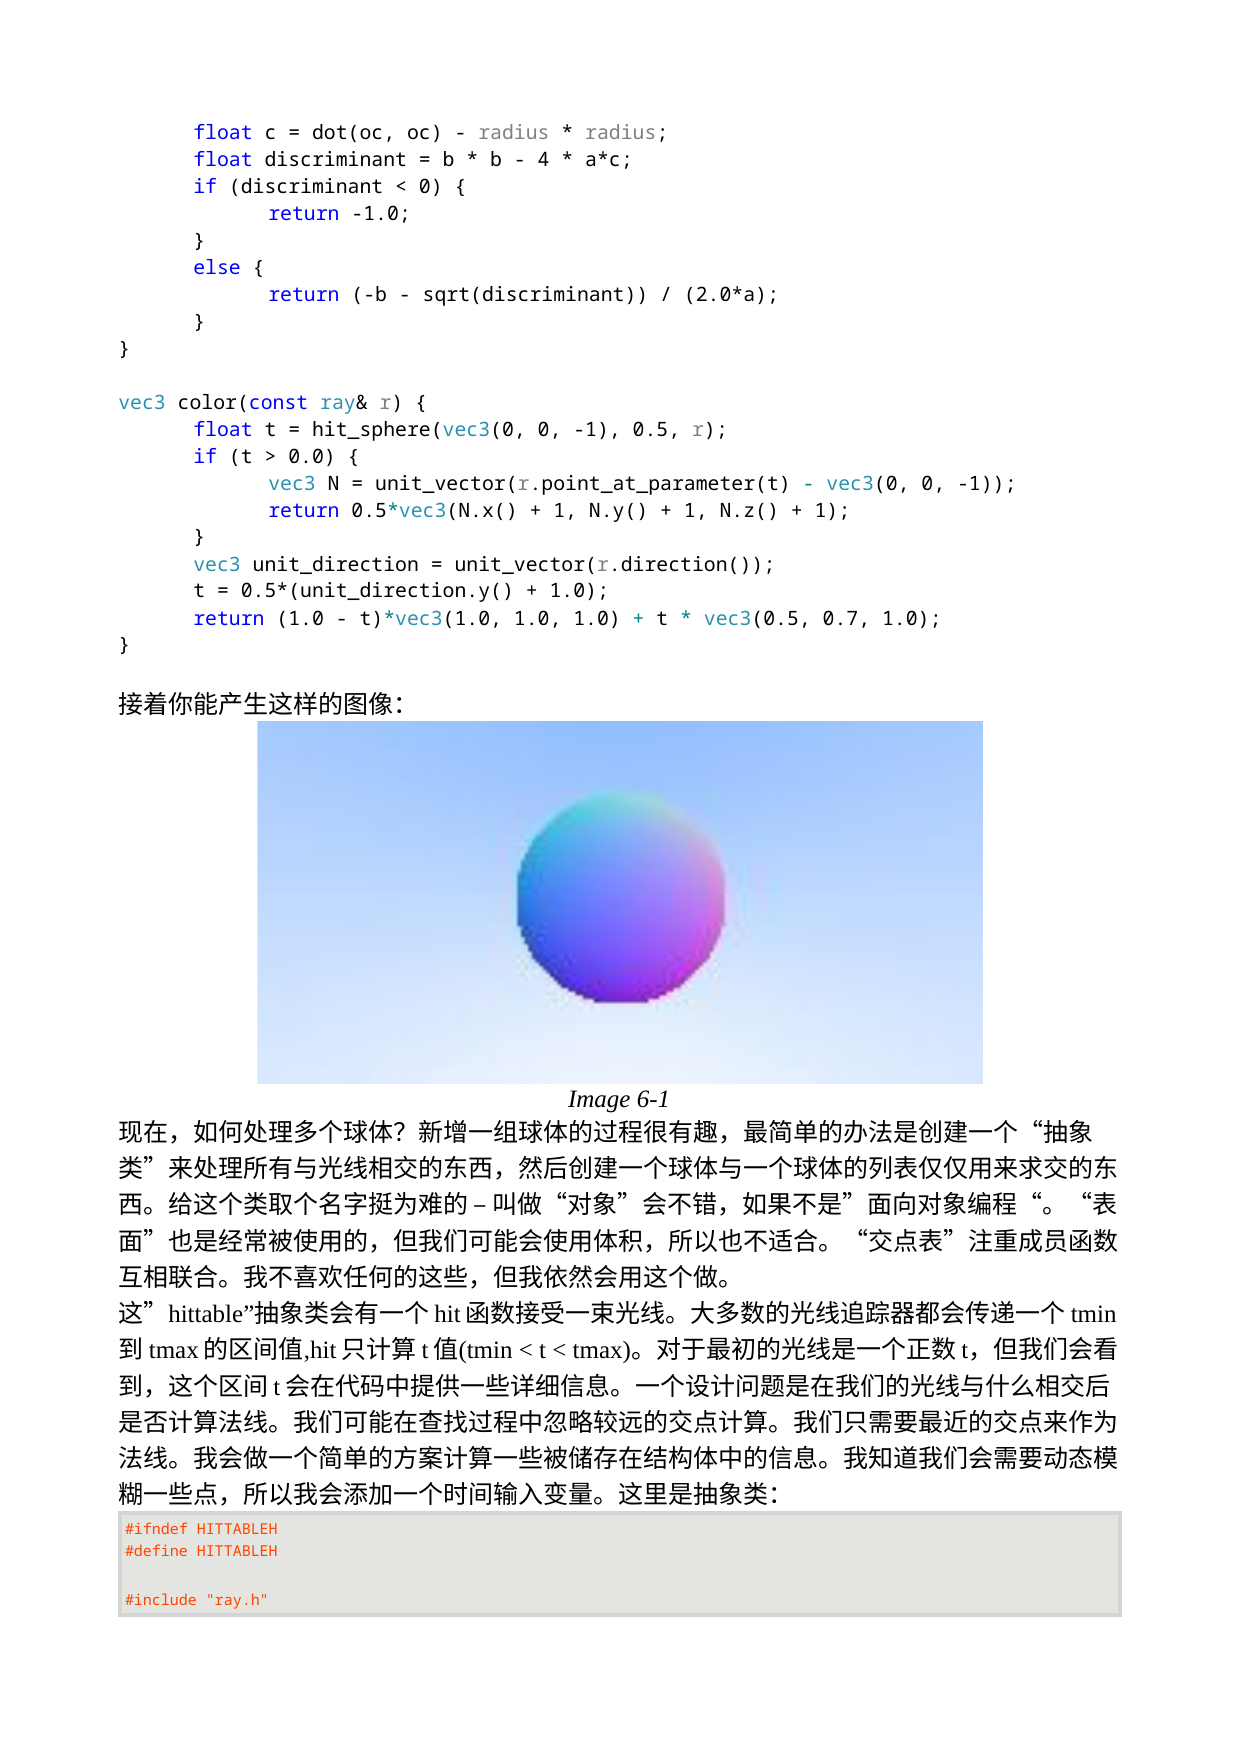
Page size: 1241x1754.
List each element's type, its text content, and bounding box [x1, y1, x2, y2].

picture [257, 721, 983, 1084]
text 接着你能产生这样的图像： [118, 685, 1122, 721]
text } [118, 226, 1122, 253]
text if (discriminant < 0) { [118, 172, 1122, 199]
text float discriminant = b * b - 4 * a*c; [118, 145, 1122, 172]
text 这”hittable”抽象类会有一个hit函数接受一束光线。大多数的光线追踪器都会传递一个tmin 到 tmax的区间值,hit只计算t值(tmin < t < tmax)。对于最初的光线是一个正数t，但我们会看到，这个区间t会在代码中提供一些详细信息。一个设计问题是在我们的光线与什么相交后是否计算法线。我们可能在查找过程中忽略较远的交点计算。我们只需要最近的交点来作为法线。我会做一个简单的方案计算一些被储存在结构体中的信息。我知道我们会需要动态模糊一些点，所以我会添加一个时间输入变量。这里是抽象类： [118, 1294, 1122, 1511]
text } [118, 307, 1122, 334]
text return (1.0 - t)*vec3(1.0, 1.0, 1.0) + t * vec3(0.5, 0.7, 1.0); [118, 604, 1122, 631]
text #define HITTABLEH [122, 1532, 1118, 1554]
text return 0.5*vec3(N.x() + 1, N.y() + 1, N.z() + 1); [118, 496, 1122, 523]
text float t = hit_sphere(vec3(0, 0, -1), 0.5, r); [118, 415, 1122, 442]
text else { [118, 253, 1122, 280]
text if (t > 0.0) { [118, 442, 1122, 469]
text } [118, 631, 1122, 658]
text 现在，如何处理多个球体？新增一组球体的过程很有趣，最简单的办法是创建一个“抽象类”来处理所有与光线相交的东西，然后创建一个球体与一个球体的列表仅仅用来求交的东西。给这个类取个名字挺为难的 – 叫做“对象”会不错，如果不是”面向对象编程“。“表面”也是经常被使用的，但我们可能会使用体积，所以也不适合。“交点表”注重成员函数互相联合。我不喜欢任何的这些，但我依然会用这个做。 [118, 1112, 1122, 1294]
text return -1.0; [118, 199, 1122, 226]
text t = 0.5*(unit_direction.y() + 1.0); [118, 577, 1122, 604]
text } [118, 334, 1122, 361]
text vec3 unit_direction = unit_vector(r.direction()); [118, 550, 1122, 577]
text float c = dot(oc, oc) - radius * radius; [118, 118, 1122, 145]
text vec3 N = unit_vector(r.point_at_parameter(t) - vec3(0, 0, -1)); [118, 469, 1122, 496]
text Image 6-1 [118, 721, 1122, 1112]
text #include "ray.h" [122, 1582, 1118, 1613]
text #ifndef HITTABLEH [122, 1515, 1118, 1532]
text return (-b - sqrt(discriminant)) / (2.0*a); [118, 280, 1122, 307]
text vec3 color(const ray& r) { [118, 388, 1122, 415]
text } [118, 523, 1122, 550]
